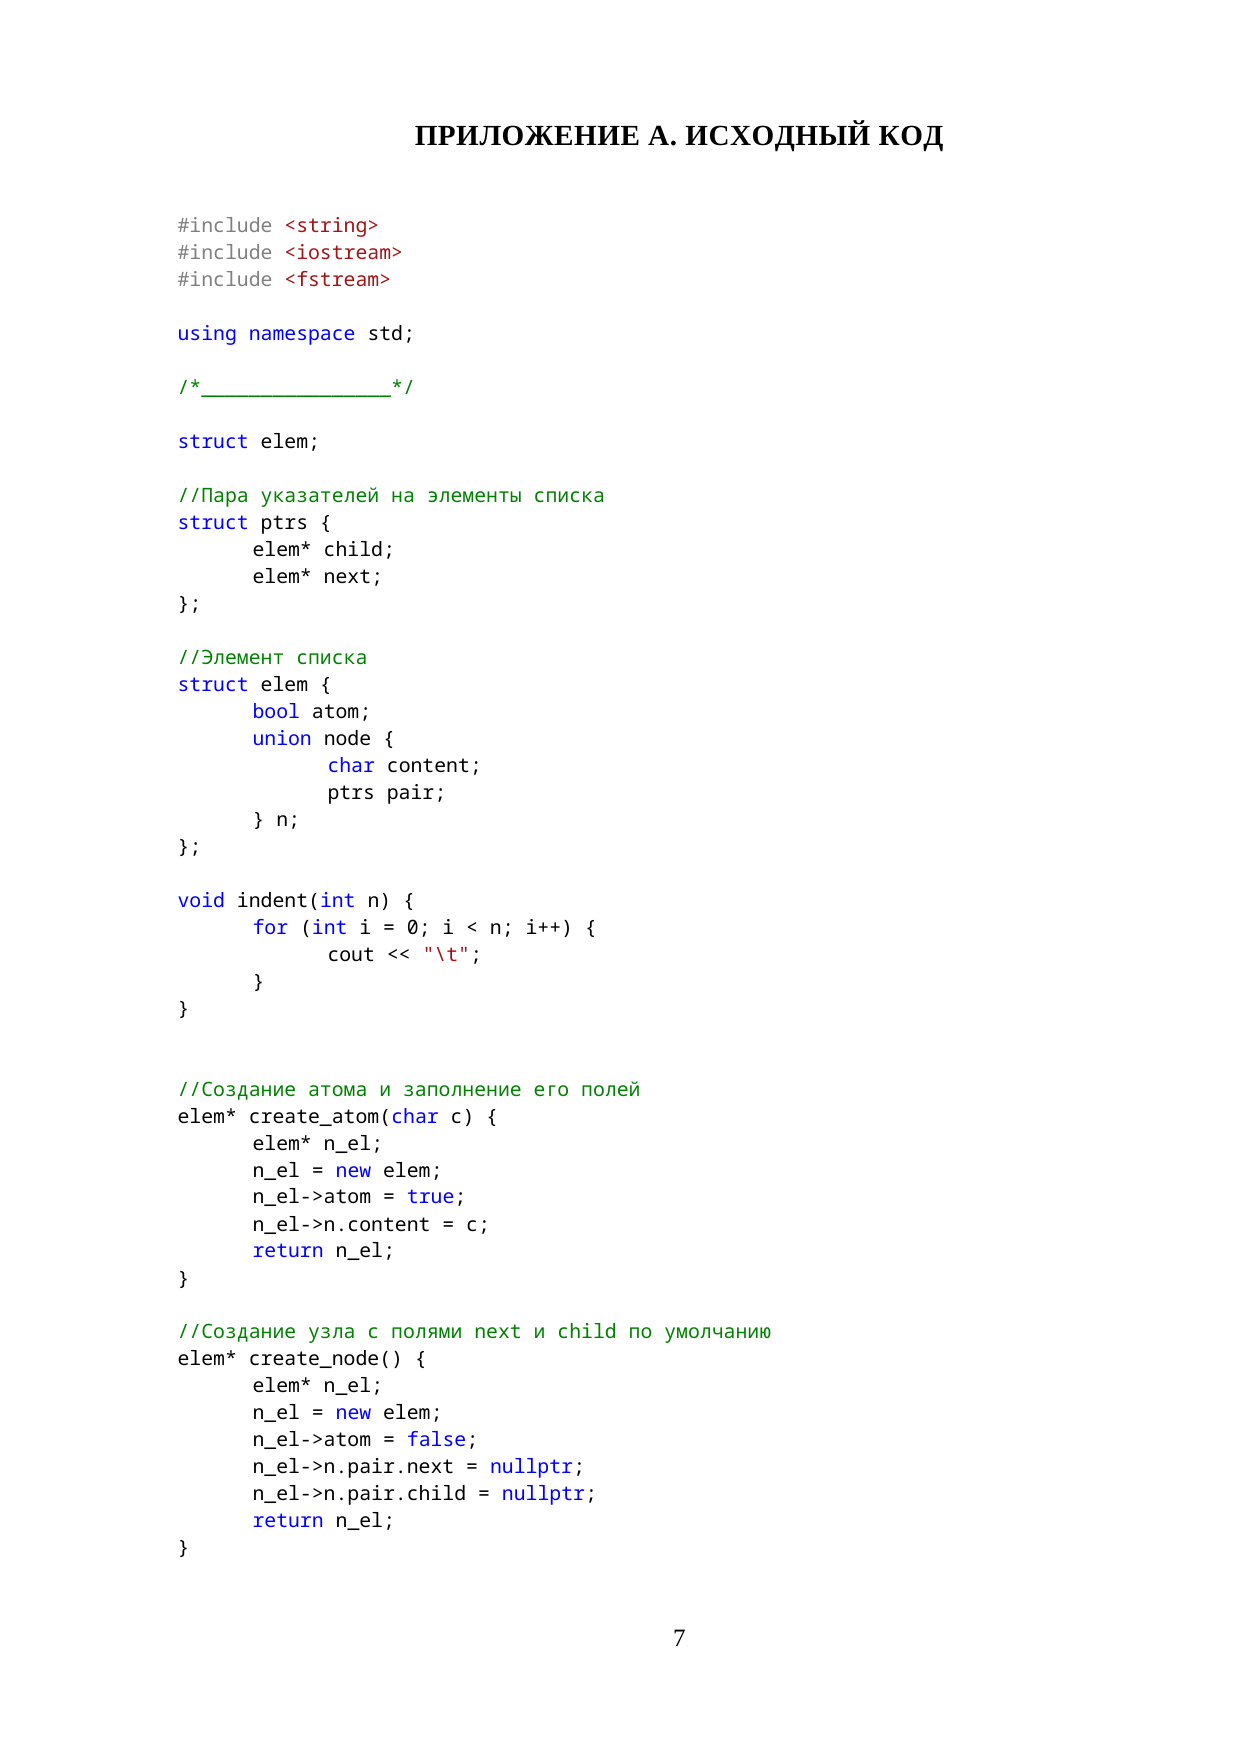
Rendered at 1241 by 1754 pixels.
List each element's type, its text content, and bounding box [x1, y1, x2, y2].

text #include <iostream> [177, 238, 1181, 266]
text //Создание узла с полями next и child по умолчанию [177, 1318, 1181, 1345]
text #include <fstream> [177, 266, 1181, 292]
text struct elem; [177, 427, 1181, 454]
text using namespace std; [177, 319, 1181, 346]
text elem* n_el; [177, 1129, 1181, 1156]
text Приложение А. Исходный Код [177, 118, 1181, 152]
text char content; [177, 751, 1181, 778]
text n_el->atom = true; [177, 1183, 1181, 1210]
text } [177, 994, 1181, 1021]
text elem* child; [177, 535, 1181, 562]
text /*________________*/ [177, 373, 1181, 400]
text }; [177, 832, 1181, 859]
text }; [177, 589, 1181, 616]
text struct elem { [177, 670, 1181, 697]
text n_el->atom = false; [177, 1426, 1181, 1453]
text #include <string> [177, 212, 1181, 238]
text //Создание атома и заполнение его полей [177, 1075, 1181, 1102]
text elem* next; [177, 562, 1181, 589]
text n_el = new elem; [177, 1399, 1181, 1426]
text n_el = new elem; [177, 1156, 1181, 1183]
text struct ptrs { [177, 508, 1181, 535]
text cout << "\t"; [177, 940, 1181, 967]
text n_el->n.pair.next = nullptr; [177, 1453, 1181, 1479]
text } [177, 1264, 1181, 1291]
text elem* n_el; [177, 1372, 1181, 1399]
text elem* create_node() { [177, 1345, 1181, 1372]
text return n_el; [177, 1237, 1181, 1264]
text } n; [177, 805, 1181, 832]
text union node { [177, 724, 1181, 751]
text } [177, 1533, 1181, 1561]
text elem* create_atom(char c) { [177, 1102, 1181, 1129]
text } [177, 967, 1181, 994]
text void indent(int n) { [177, 886, 1181, 913]
text ptrs pair; [177, 778, 1181, 805]
text for (int i = 0; i < n; i++) { [177, 913, 1181, 940]
text bool atom; [177, 697, 1181, 724]
text //Пара указателей на элементы списка [177, 481, 1181, 508]
text n_el->n.pair.child = nullptr; [177, 1479, 1181, 1507]
text return n_el; [177, 1507, 1181, 1533]
text //Элемент списка [177, 643, 1181, 670]
text n_el->n.content = c; [177, 1210, 1181, 1237]
